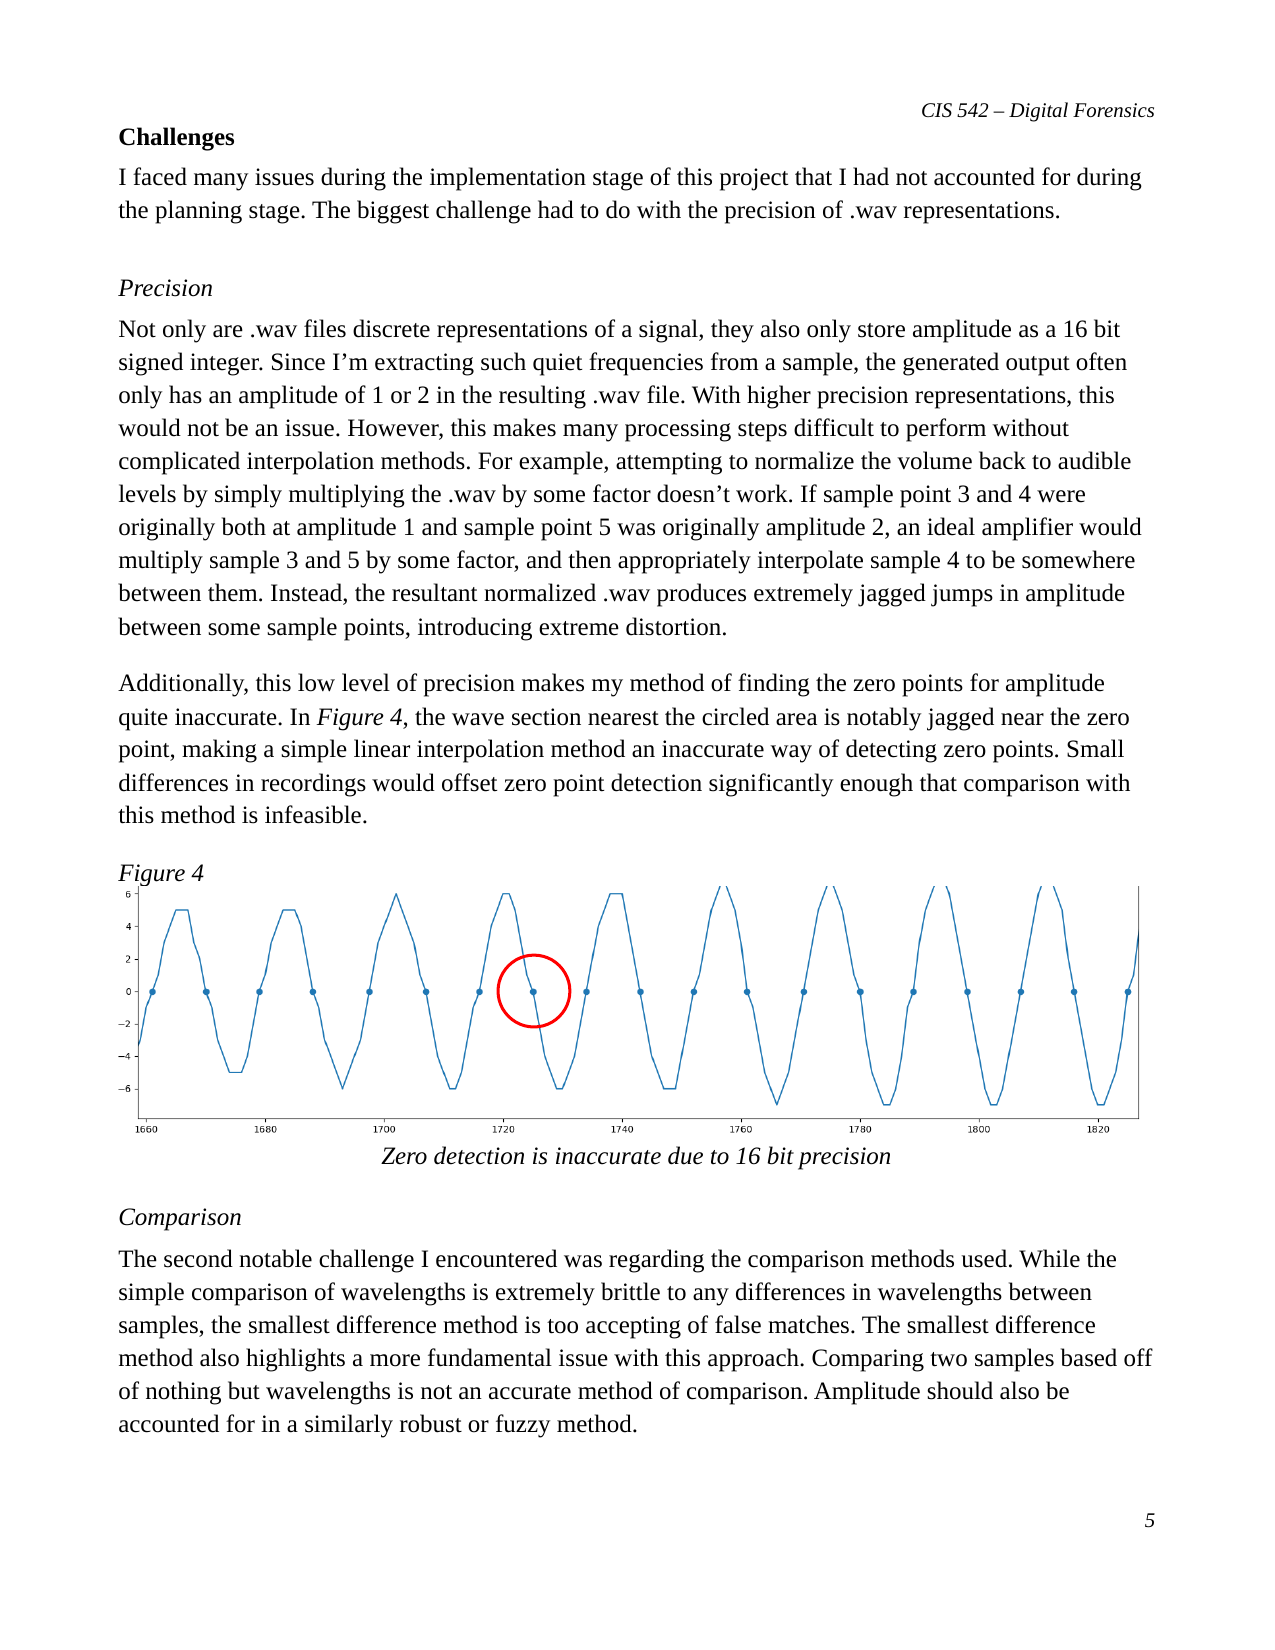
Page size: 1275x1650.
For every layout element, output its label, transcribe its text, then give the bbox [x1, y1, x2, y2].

text The second notable challenge I encountered was regarding the comparison methods used. While the simple comparison of wavelengths is extremely brittle to any differences in wavelengths between samples, the smallest difference method is too accepting of false matches. The smallest difference method also highlights a more fundamental issue with this approach. Comparing two samples based off of nothing but wavelengths is not an accurate method of comparison. Amplitude should also be accounted for in a similarly robust or fuzzy method. [118, 1244, 1157, 1437]
text I faced many issues during the implementation stage of this project that I had not accounted for during the planning stage. The biggest challenge had to do with the precision of .wav representations. [118, 162, 1157, 224]
subtitle Challenges [118, 122, 1157, 150]
text Zero detection is inaccurate due to 16 bit precision [118, 1141, 1157, 1169]
subtitle Comparison [118, 1202, 1157, 1231]
text Not only are .wav files discrete representations of a signal, they also only store amplitude as a 16 bit signed integer. Since I’m extracting such quiet frequencies from a sample, the generated output often only has an amplitude of 1 or 2 in the resulting .wav file. With higher precision representations, this would not be an issue. However, this makes many processing steps difficult to perform without complicated interpolation methods. For example, attempting to normalize the volume back to audible levels by simply multiplying the .wav by some factor doesn’t work. If sample point 3 and 4 were originally both at amplitude 1 and sample point 5 was originally amplitude 2, an ideal amplifier would multiply sample 3 and 5 by some factor, and then appropriately interpolate sample 4 to be somewhere between them. Instead, the resultant normalized .wav produces extremely jagged jumps in amplitude between some sample points, introducing extreme distortion. [118, 314, 1157, 640]
subtitle Figure 4 [118, 858, 1157, 886]
text Additionally, this low level of precision makes my method of finding the zero points for amplitude quite inaccurate. In Figure 4, the wave section nearest the circled area is notably jagged near the zero point, making a simple linear interpolation method an inaccurate way of detecting zero points. Small differences in recordings would offset zero point detection significantly enough that comparison with this method is infeasible. [118, 668, 1157, 829]
subtitle Precision [118, 273, 1157, 302]
picture [118, 886, 1157, 1141]
